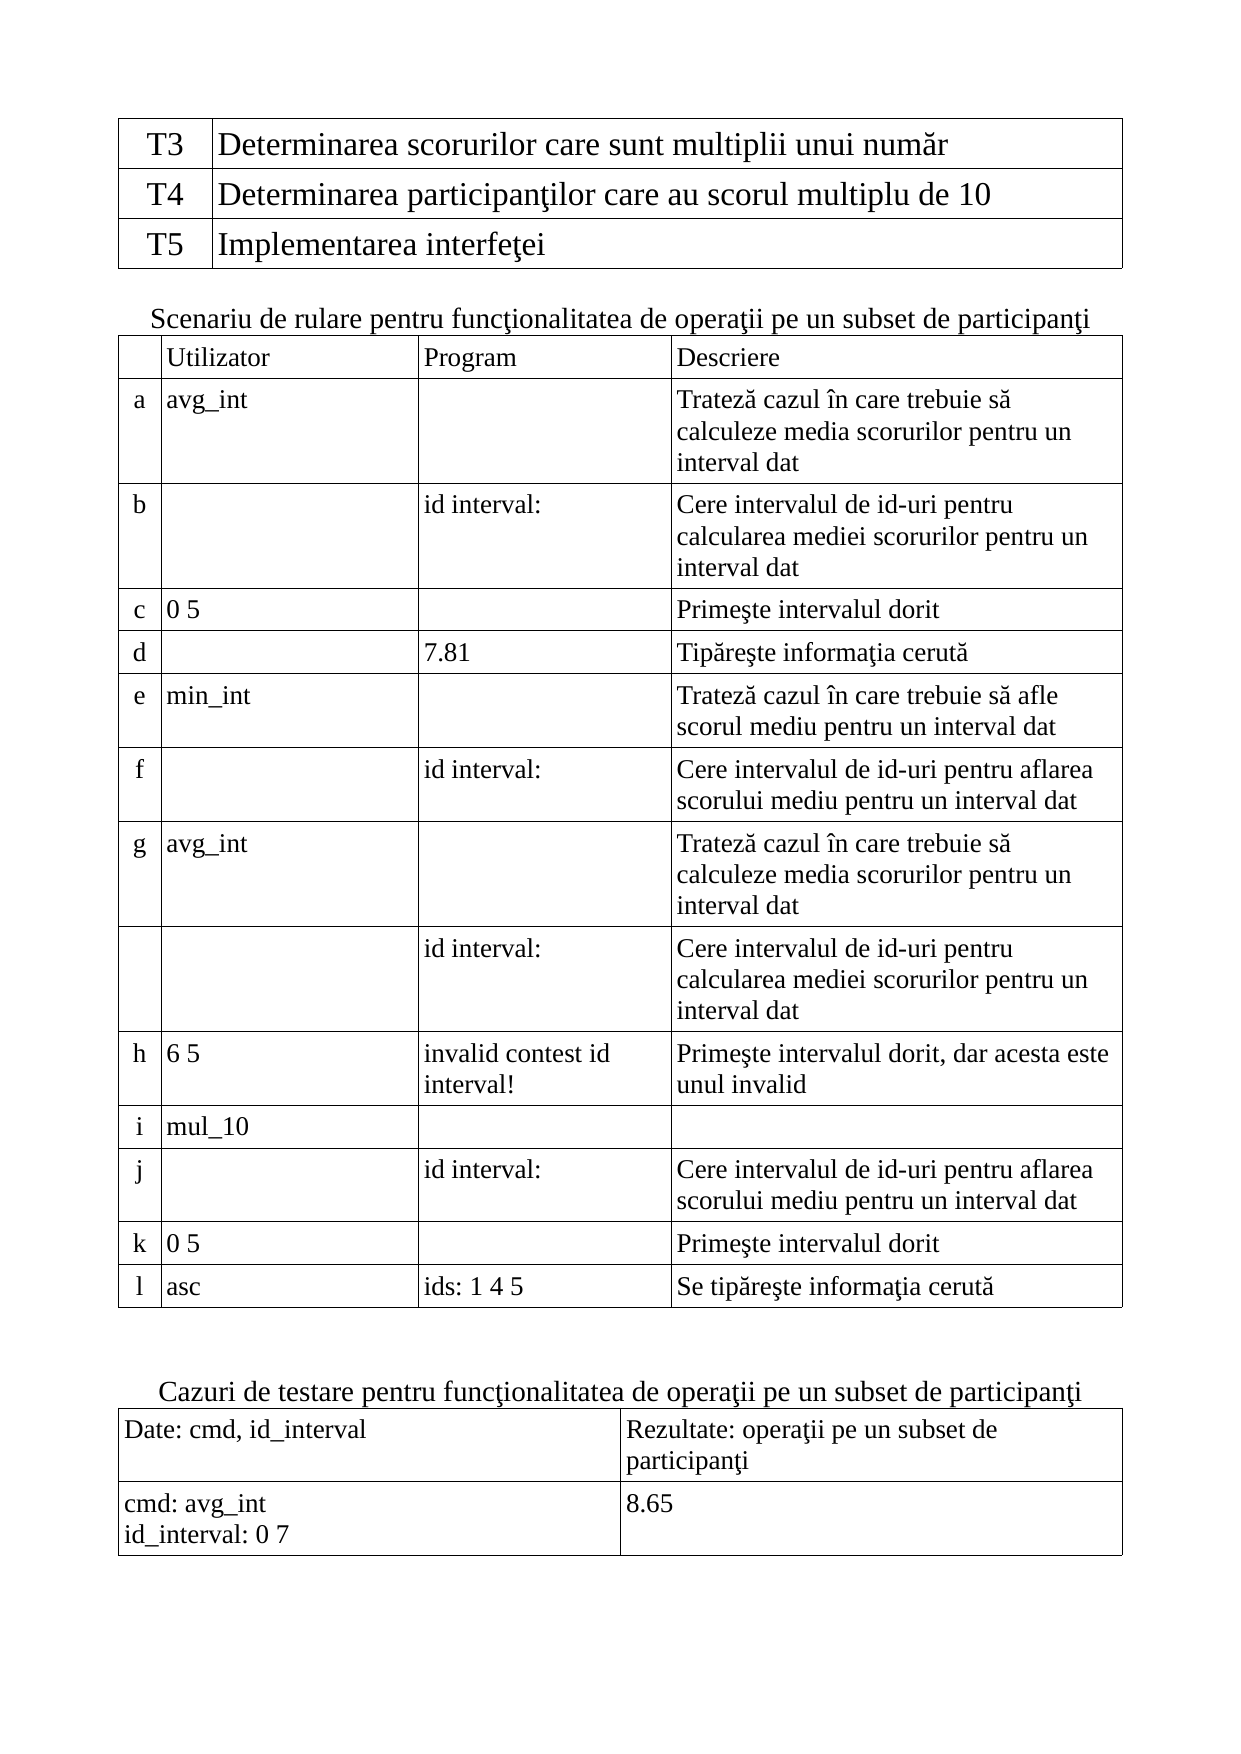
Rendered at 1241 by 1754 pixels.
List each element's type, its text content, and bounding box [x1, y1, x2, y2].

table_cell 0 5 [162, 1222, 418, 1264]
table_cell h [119, 1032, 161, 1105]
table_header Rezultate: operaţii pe un subset de participanţi [621, 1409, 1122, 1481]
table_cell Trateză cazul în care trebuie să afle scorul mediu pentru un interval dat [672, 674, 1122, 747]
table_cell Implementarea interfeţei [213, 219, 1122, 268]
table_cell 8.65 [621, 1482, 1122, 1555]
table_cell [419, 589, 671, 630]
table_cell Cere intervalul de id-uri pentru calcularea mediei scorurilor pentru un interval dat [672, 484, 1122, 588]
table_header Descriere [672, 336, 1122, 378]
table_cell [162, 927, 418, 1031]
table_cell Determinarea participanţilor care au scorul multiplu de 10 [213, 169, 1122, 218]
table_cell ids: 1 4 5 [419, 1265, 671, 1307]
table_cell min_int [162, 674, 418, 747]
table_header Date: cmd, id_interval [119, 1409, 620, 1481]
table_header [119, 336, 161, 378]
table_cell invalid contest id interval! [419, 1032, 671, 1105]
table_cell g [119, 822, 161, 926]
table_cell id interval: [419, 748, 671, 821]
table_cell id interval: [419, 927, 671, 1031]
table_cell f [119, 748, 161, 821]
table_cell T5 [119, 219, 212, 268]
table_cell l [119, 1265, 161, 1307]
table_cell [419, 379, 671, 483]
table_cell Primeşte intervalul dorit [672, 1222, 1122, 1264]
table_cell Cere intervalul de id-uri pentru aflarea scorului mediu pentru un interval dat [672, 748, 1122, 821]
table_cell cmd: avg_int id_interval: 0 7 [119, 1482, 620, 1555]
table_cell id interval: [419, 1149, 671, 1221]
table_cell avg_int [162, 379, 418, 483]
table_cell Cere intervalul de id-uri pentru calcularea mediei scorurilor pentru un interval dat [672, 927, 1122, 1031]
table_cell j [119, 1149, 161, 1221]
table_cell Trateză cazul în care trebuie să calculeze media scorurilor pentru un interval dat [672, 379, 1122, 483]
table_cell T3 [119, 119, 212, 168]
table_cell b [119, 484, 161, 588]
table_cell avg_int [162, 822, 418, 926]
table_cell 7.81 [419, 631, 671, 673]
table_cell [162, 1149, 418, 1221]
table_cell 6 5 [162, 1032, 418, 1105]
text Cazuri de testare pentru funcţionalitatea de operaţii pe un subset de participanţi [118, 1374, 1122, 1407]
table_cell Tipăreşte informaţia cerută [672, 631, 1122, 673]
table_cell [162, 748, 418, 821]
table_cell i [119, 1106, 161, 1147]
table_cell [162, 631, 418, 673]
table_cell Primeşte intervalul dorit, dar acesta este unul invalid [672, 1032, 1122, 1105]
table_cell e [119, 674, 161, 747]
table_cell asc [162, 1265, 418, 1307]
table_cell Se tipăreşte informaţia cerută [672, 1265, 1122, 1307]
table_cell mul_10 [162, 1106, 418, 1147]
table_cell [419, 1106, 671, 1147]
table_cell [162, 484, 418, 588]
table_header Program [419, 336, 671, 378]
text Scenariu de rulare pentru funcţionalitatea de operaţii pe un subset de participanţi [118, 301, 1122, 335]
table_cell Trateză cazul în care trebuie să calculeze media scorurilor pentru un interval dat [672, 822, 1122, 926]
table_cell [419, 1222, 671, 1264]
table_cell [419, 674, 671, 747]
table_cell id interval: [419, 484, 671, 588]
table_cell 0 5 [162, 589, 418, 630]
table_header Utilizator [162, 336, 418, 378]
table_cell [419, 822, 671, 926]
table_cell c [119, 589, 161, 630]
table_cell d [119, 631, 161, 673]
table_cell Determinarea scorurilor care sunt multiplii unui număr [213, 119, 1122, 168]
table_cell [119, 927, 161, 1031]
table_cell [672, 1106, 1122, 1147]
table_cell a [119, 379, 161, 483]
table_cell T4 [119, 169, 212, 218]
table_cell Cere intervalul de id-uri pentru aflarea scorului mediu pentru un interval dat [672, 1149, 1122, 1221]
table_cell Primeşte intervalul dorit [672, 589, 1122, 630]
table_cell k [119, 1222, 161, 1264]
